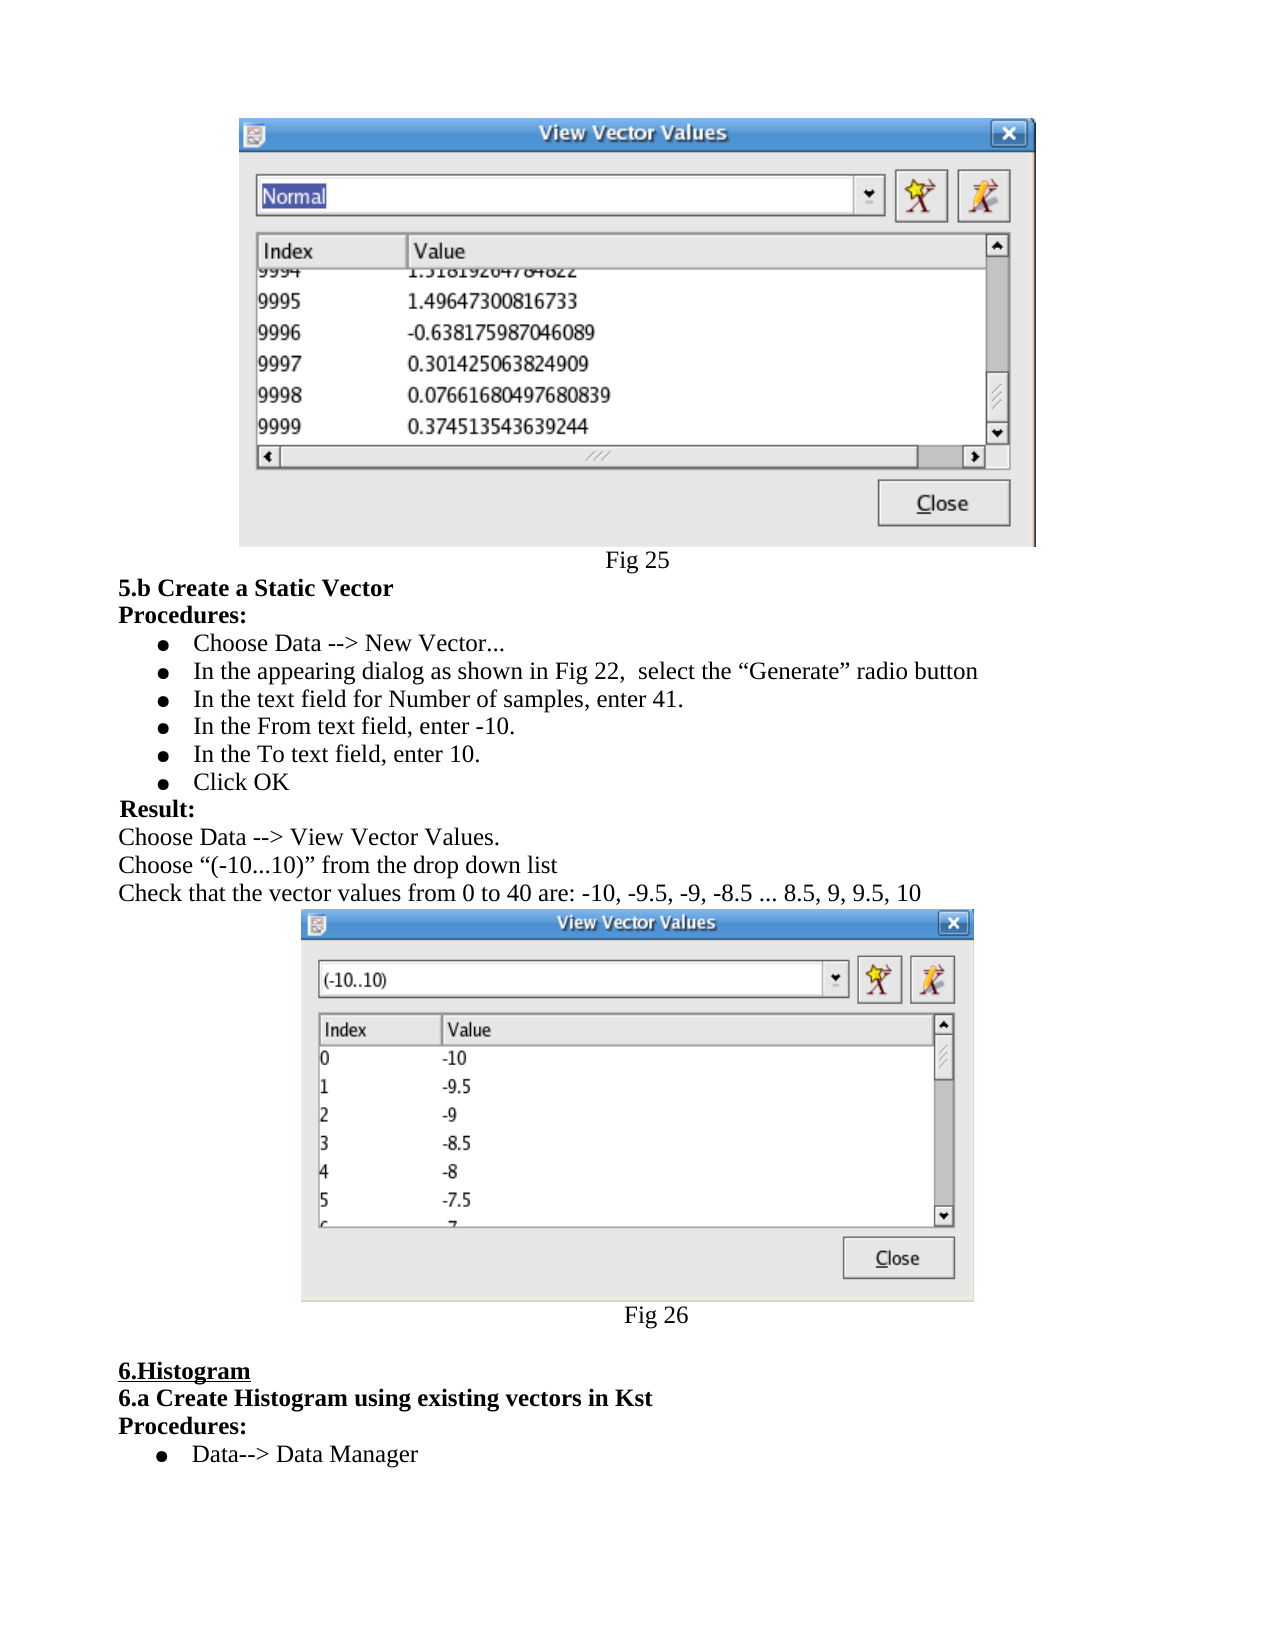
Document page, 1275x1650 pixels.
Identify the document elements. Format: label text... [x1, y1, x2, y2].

list In the text field for Number of samples, enter 41. [156, 685, 1157, 712]
text Fig 25 [118, 118, 1157, 574]
text Procedures: [118, 1412, 1157, 1440]
text Choose Data --> View Vector Values. [44, 823, 1157, 851]
text 5.b Create a Static Vector [118, 574, 1157, 602]
text Procedures: [118, 602, 1157, 629]
picture [239, 118, 1036, 547]
list In the From text field, enter -10. [156, 712, 1157, 740]
text 6.a Create Histogram using existing vectors in Kst [118, 1384, 1157, 1412]
list In the To text field, enter 10. [156, 740, 1157, 768]
list Data--> Data Manager [154, 1440, 1157, 1468]
list Click OK [156, 768, 1157, 796]
text Check that the vector values from 0 to 40 are: -10, -9.5, -9, -8.5 ... 8.5, 9, 9.5, 10 [118, 879, 1157, 906]
picture [301, 909, 974, 1302]
list Result: [82, 796, 1157, 823]
list Fig 26 [118, 906, 1157, 1329]
text 6.Histogram [118, 1357, 1157, 1384]
list Choose Data --> New Vector... [156, 629, 1157, 657]
list In the appearing dialog as shown in Fig 22, select the “Generate” radio button [156, 657, 1157, 685]
text Choose “(-10...10)” from the drop down list [44, 851, 1157, 879]
